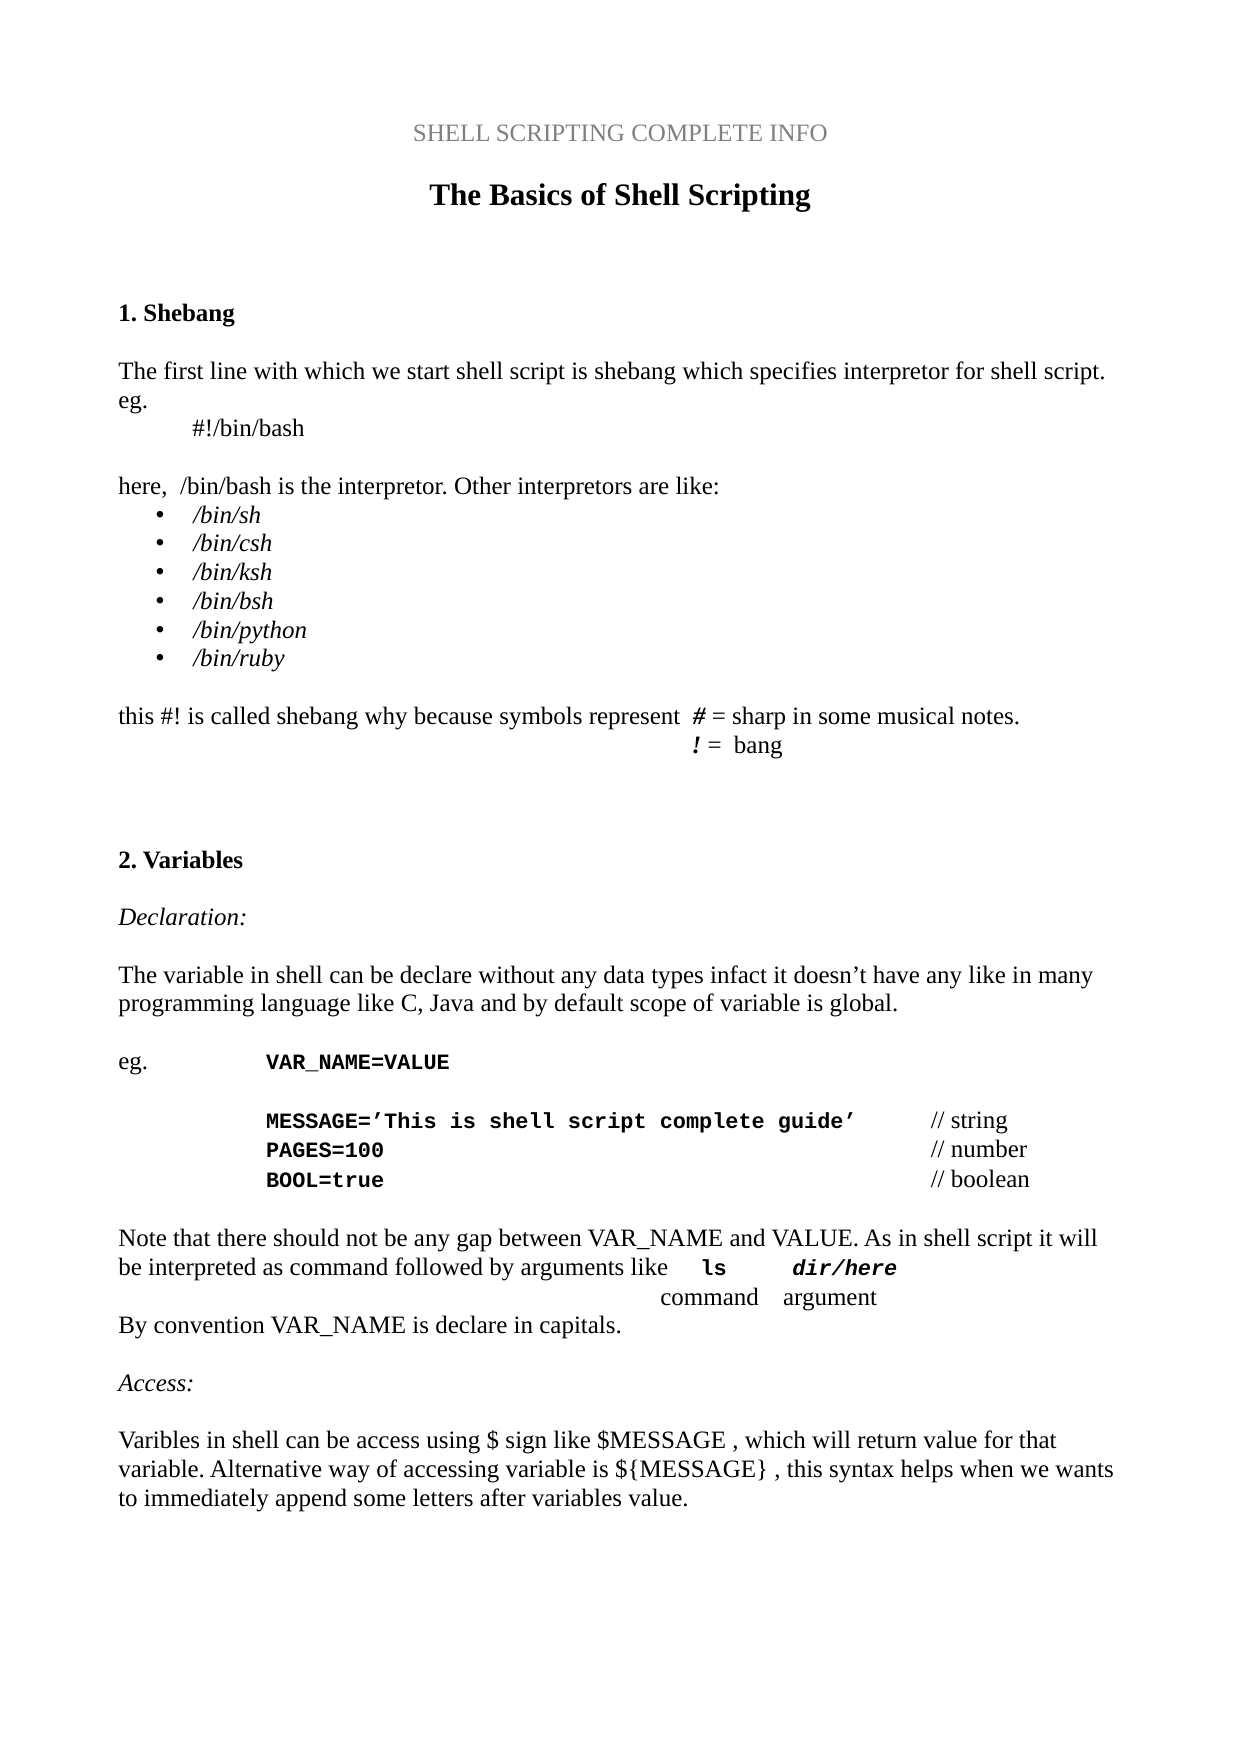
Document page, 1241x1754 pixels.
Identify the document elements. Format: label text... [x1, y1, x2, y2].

text The first line with which we start shell script is shebang which specifies interpretor for shell script. [118, 356, 1122, 385]
text #!/bin/bash [118, 413, 1122, 442]
text this #! is called shebang why because symbols represent # = sharp in some musical notes. [118, 701, 1122, 730]
text here, /bin/bash is the interpretor. Other interpretors are like: [118, 471, 1122, 500]
text PAGES=100 // number [118, 1134, 1122, 1164]
list /bin/csh [156, 528, 1122, 557]
text BOOL=true // boolean [118, 1164, 1122, 1194]
text eg. [118, 385, 1122, 413]
text By convention VAR_NAME is declare in capitals. [118, 1311, 1122, 1339]
text MESSAGE=’This is shell script complete guide’ // string [118, 1105, 1122, 1134]
text 1. Shebang [118, 298, 1122, 327]
list /bin/ruby [156, 643, 1122, 672]
text ! = bang [118, 730, 1122, 758]
text Declaration: [118, 902, 1122, 931]
text The variable in shell can be declare without any data types infact it doesn’t have any like in many programming language like C, Java and by default scope of variable is global. [118, 960, 1122, 1017]
text 2. Variables [118, 845, 1122, 873]
text eg. VAR_NAME=VALUE [118, 1046, 1122, 1076]
text The Basics of Shell Scripting [118, 176, 1122, 212]
list /bin/sh [156, 500, 1122, 528]
text Access: [118, 1368, 1122, 1397]
list /bin/bsh [156, 586, 1122, 615]
list /bin/python [156, 615, 1122, 643]
list /bin/ksh [156, 557, 1122, 586]
text Note that there should not be any gap between VAR_NAME and VALUE. As in shell script it will be interpreted as command followed by arguments like ls dir/here command argument [118, 1223, 1122, 1311]
text Varibles in shell can be access using $ sign like $MESSAGE , which will return value for that variable. Alternative way of accessing variable is ${MESSAGE} , this syntax helps when we wants to immediately append some letters after variables value. [118, 1426, 1122, 1512]
